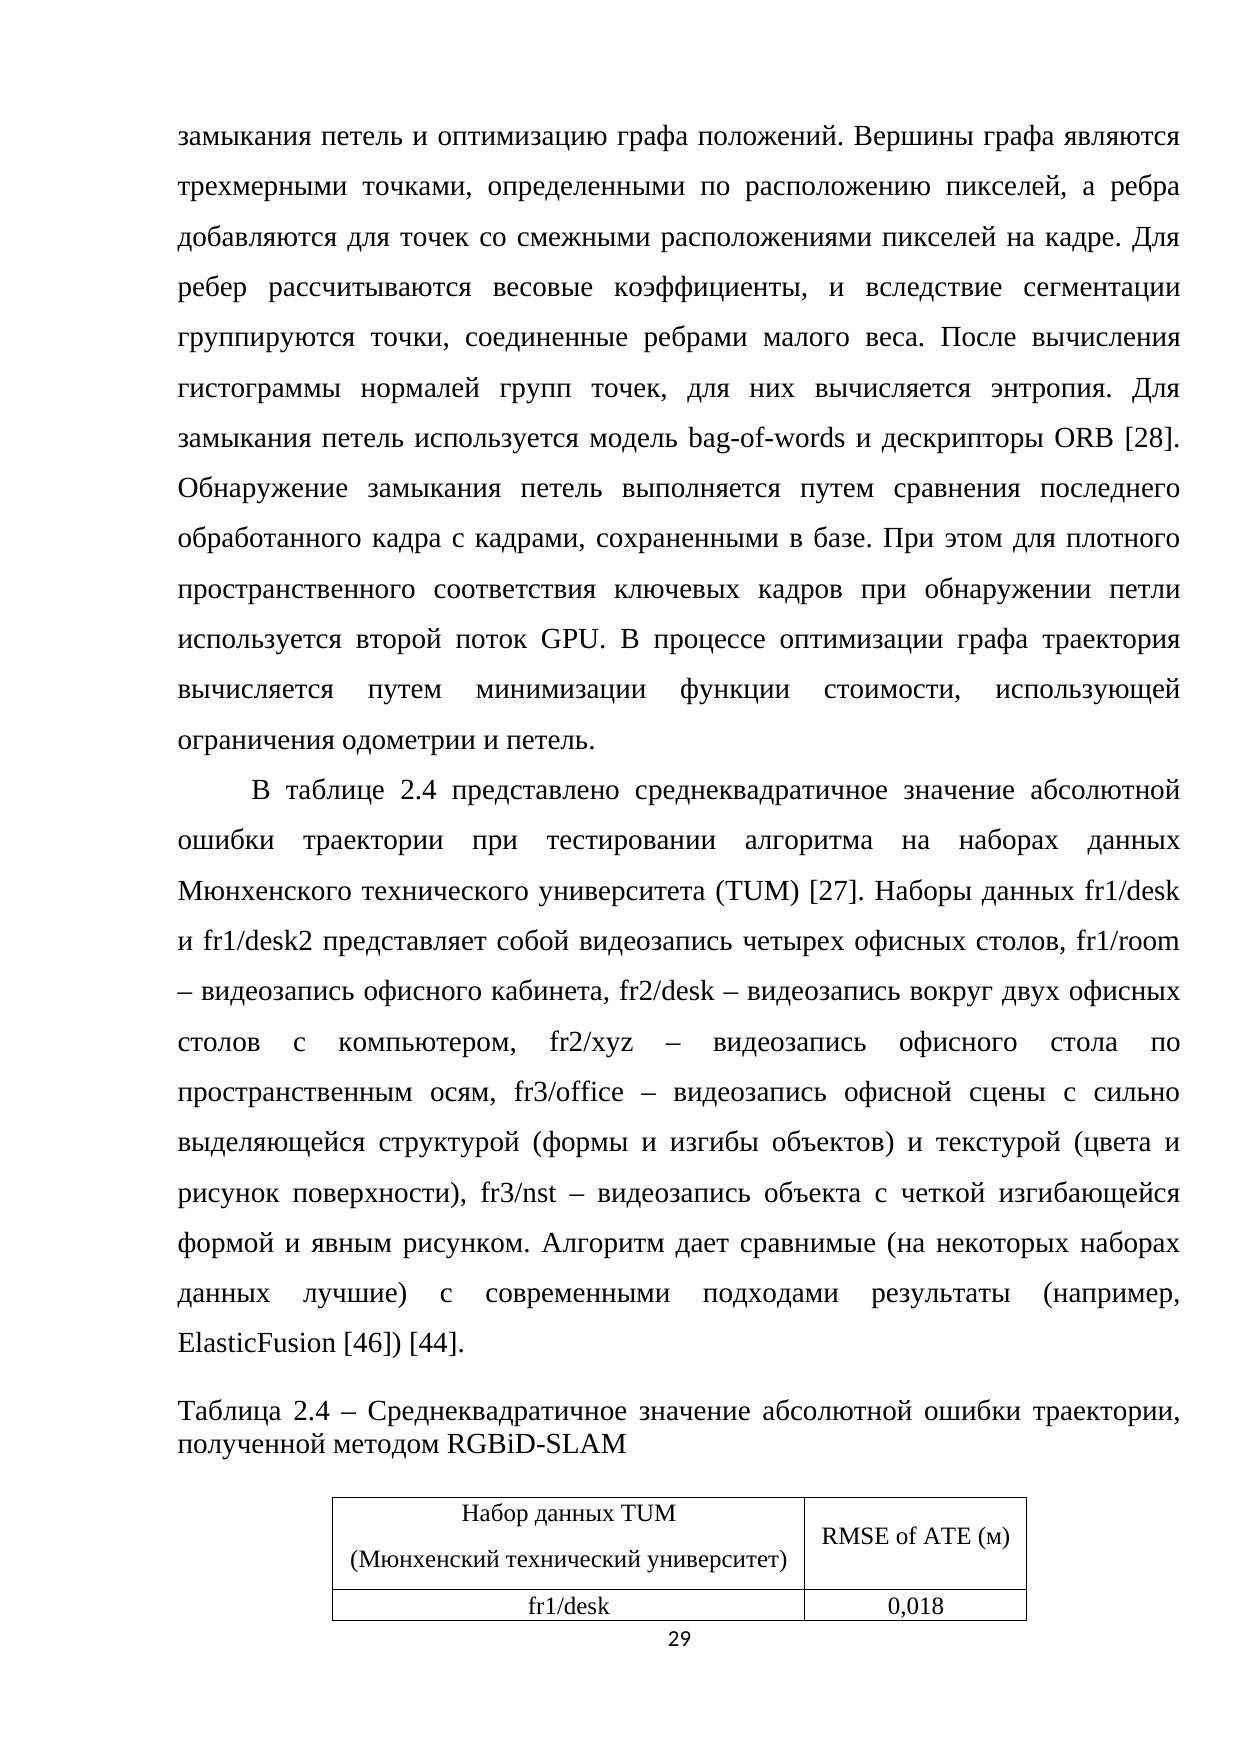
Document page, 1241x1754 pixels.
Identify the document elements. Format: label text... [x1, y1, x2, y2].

text В таблице 2.4 представлено среднеквадратичное значение абсолютной ошибки траектории при тестировании алгоритма на наборах данных Мюнхенского технического университета (TUM) [27]. Наборы данных fr1/desk и fr1/desk2 представляет собой видеозапись четырех офисных столов, fr1/room – видеозапись офисного кабинета, fr2/desk – видеозапись вокруг двух офисных столов с компьютером, fr2/xyz – видеозапись офисного стола по пространственным осям, fr3/office – видеозапись офисной сцены с сильно выделяющейся структурой (формы и изгибы объектов) и текстурой (цвета и рисунок поверхности), fr3/nst – видеозапись объекта с четкой изгибающейся формой и явным рисунком. Алгоритм дает сравнимые (на некоторых наборах данных лучшие) с современными подходами результаты (например, ElasticFusion [46]) [44]. [177, 772, 1181, 1359]
table_header RMSE of ATE (м) [805, 1498, 1026, 1589]
text Таблица 2.4 – Среднеквадратичное значение абсолютной ошибки траектории, полученной методом RGBiD-SLAM [177, 1393, 1181, 1460]
text замыкания петель и оптимизацию графа положений. Вершины графа являются трехмерными точками, определенными по расположению пикселей, а ребра добавляются для точек со смежными расположениями пикселей на кадре. Для ребер рассчитываются весовые коэффициенты, и вследствие сегментации группируются точки, соединенные ребрами малого веса. После вычисления гистограммы нормалей групп точек, для них вычисляется энтропия. Для замыкания петель используется модель bag-of-words и дескрипторы ORB [28]. Обнаружение замыкания петель выполняется путем сравнения последнего обработанного кадра с кадрами, сохраненными в базе. При этом для плотного пространственного соответствия ключевых кадров при обнаружении петли используется второй поток GPU. В процессе оптимизации графа траектория вычисляется путем минимизации функции стоимости, использующей ограничения одометрии и петель. [177, 118, 1181, 755]
table_header Набор данных TUM (Мюнхенский технический университет) [333, 1498, 804, 1589]
table_cell 0,018 [805, 1590, 1026, 1620]
table_cell fr1/desk [333, 1590, 804, 1620]
